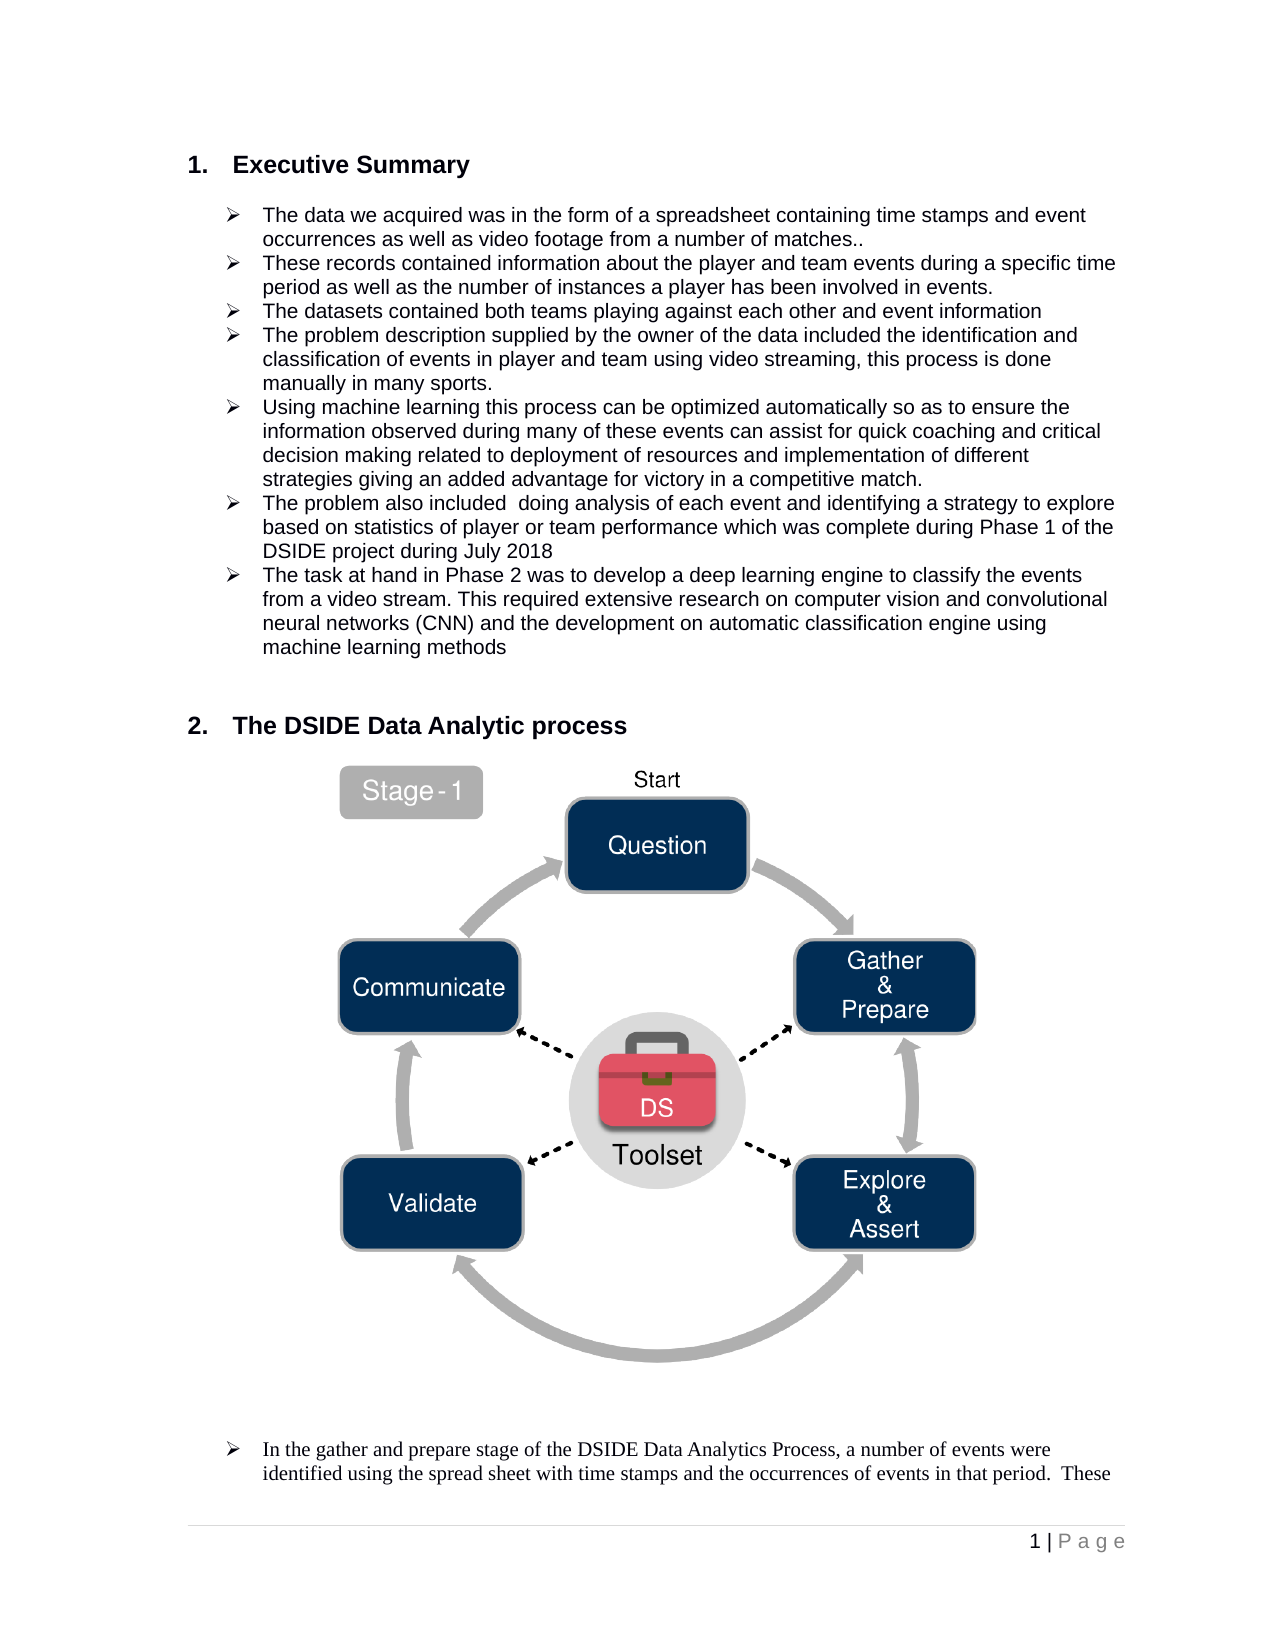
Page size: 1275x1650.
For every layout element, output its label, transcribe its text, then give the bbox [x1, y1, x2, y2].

subtitle Executive Summary [187, 150, 1125, 179]
list In the gather and prepare stage of the DSIDE Data Analytics Process, a number of events were identified using the spread sheet with time stamps and the occurrences of events in that period. These [225, 1436, 1125, 1484]
list The data we acquired was in the form of a spreadsheet containing time stamps and event occurrences as well as video footage from a number of matches.. [225, 203, 1125, 251]
list These records contained information about the player and team events during a specific time period as well as the number of instances a player has been involved in events. [225, 251, 1125, 299]
list Using machine learning this process can be optimized automatically so as to ensure the information observed during many of these events can assist for quick coaching and critical decision making related to deployment of resources and implementation of different strategies giving an added advantage for victory in a competitive match. [225, 395, 1125, 491]
list The problem also included doing analysis of each event and identifying a strategy to explore based on statistics of player or team performance which was complete during Phase 1 of the DSIDE project during July 2018 [225, 491, 1125, 563]
list The problem description supplied by the owner of the data included the identification and classification of events in player and team using video streaming, this process is done manually in many sports. [225, 323, 1125, 395]
list The task at hand in Phase 2 was to develop a deep learning engine to classify the events from a video stream. This required extensive research on computer vision and convolutional neural networks (CNN) and the development on automatic classification engine using machine learning methods [225, 563, 1125, 659]
list The datasets contained both teams playing against each other and event information [225, 299, 1125, 323]
subtitle The DSIDE Data Analytic process [187, 711, 1125, 740]
picture [337, 764, 977, 1365]
